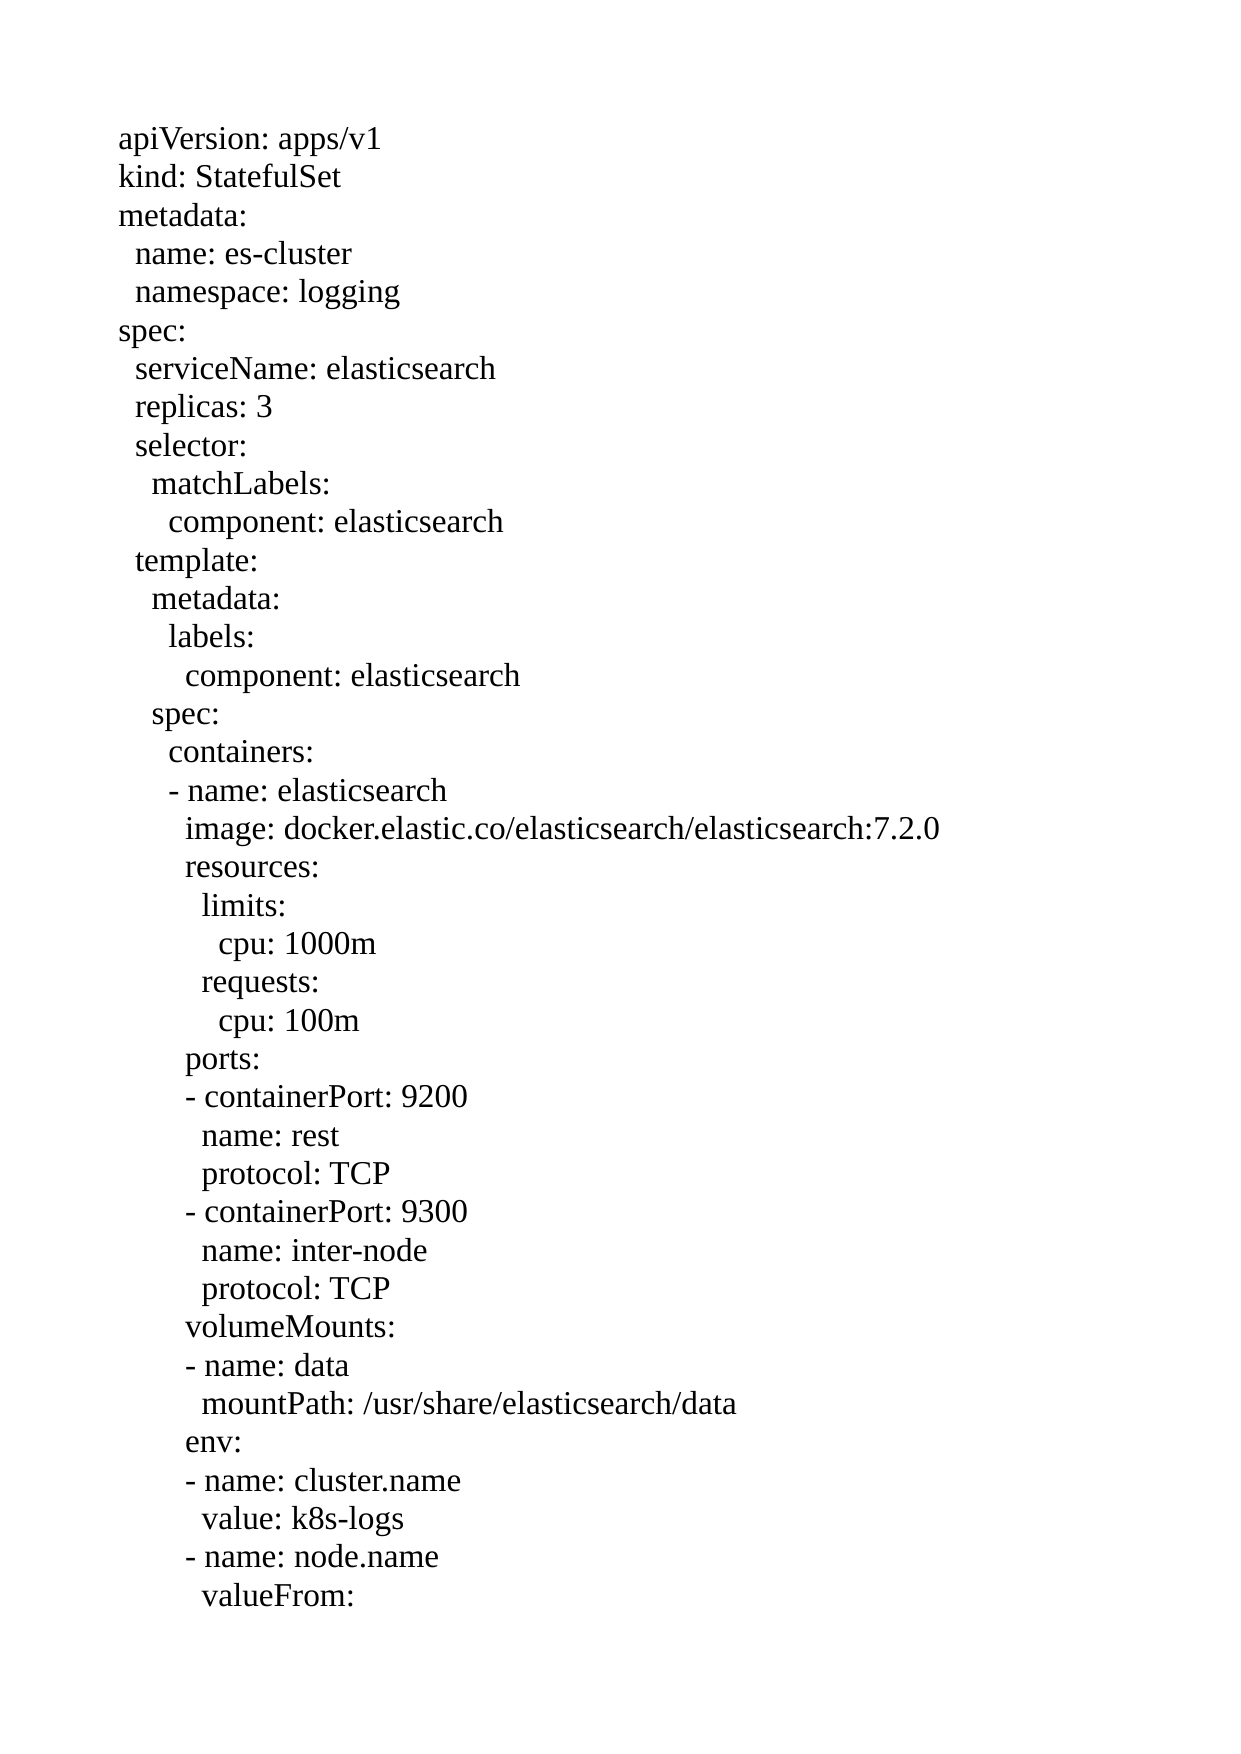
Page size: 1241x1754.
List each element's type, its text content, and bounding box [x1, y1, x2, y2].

text image: docker.elastic.co/elasticsearch/elasticsearch:7.2.0 [118, 808, 1122, 846]
text limits: [118, 885, 1122, 923]
text serviceName: elasticsearch [118, 348, 1122, 386]
text valueFrom: [118, 1575, 1122, 1613]
text volumeMounts: [118, 1306, 1122, 1345]
text env: [118, 1421, 1122, 1460]
text requests: [118, 961, 1122, 1000]
text template: [118, 540, 1122, 578]
text name: rest [118, 1115, 1122, 1153]
text - name: cluster.name [118, 1460, 1122, 1498]
text component: elasticsearch [118, 655, 1122, 693]
text value: k8s-logs [118, 1498, 1122, 1536]
text mountPath: /usr/share/elasticsearch/data [118, 1383, 1122, 1421]
text - containerPort: 9200 [118, 1076, 1122, 1115]
text protocol: TCP [118, 1268, 1122, 1306]
text - name: data [118, 1345, 1122, 1383]
text name: es-cluster [118, 233, 1122, 271]
text namespace: logging [118, 271, 1122, 310]
text matchLabels: [118, 463, 1122, 501]
text resources: [118, 846, 1122, 885]
text cpu: 100m [118, 1000, 1122, 1038]
text labels: [118, 616, 1122, 655]
text containers: [118, 731, 1122, 770]
text replicas: 3 [118, 386, 1122, 425]
text spec: [118, 693, 1122, 731]
text name: inter-node [118, 1230, 1122, 1268]
text component: elasticsearch [118, 501, 1122, 540]
text kind: StatefulSet [118, 156, 1122, 195]
text metadata: [118, 578, 1122, 616]
text ports: [118, 1038, 1122, 1076]
text - name: node.name [118, 1536, 1122, 1575]
text apiVersion: apps/v1 [118, 118, 1122, 156]
text - name: elasticsearch [118, 770, 1122, 808]
text selector: [118, 425, 1122, 463]
text spec: [118, 310, 1122, 348]
text - containerPort: 9300 [118, 1191, 1122, 1230]
text protocol: TCP [118, 1153, 1122, 1191]
text metadata: [118, 195, 1122, 233]
text cpu: 1000m [118, 923, 1122, 961]
